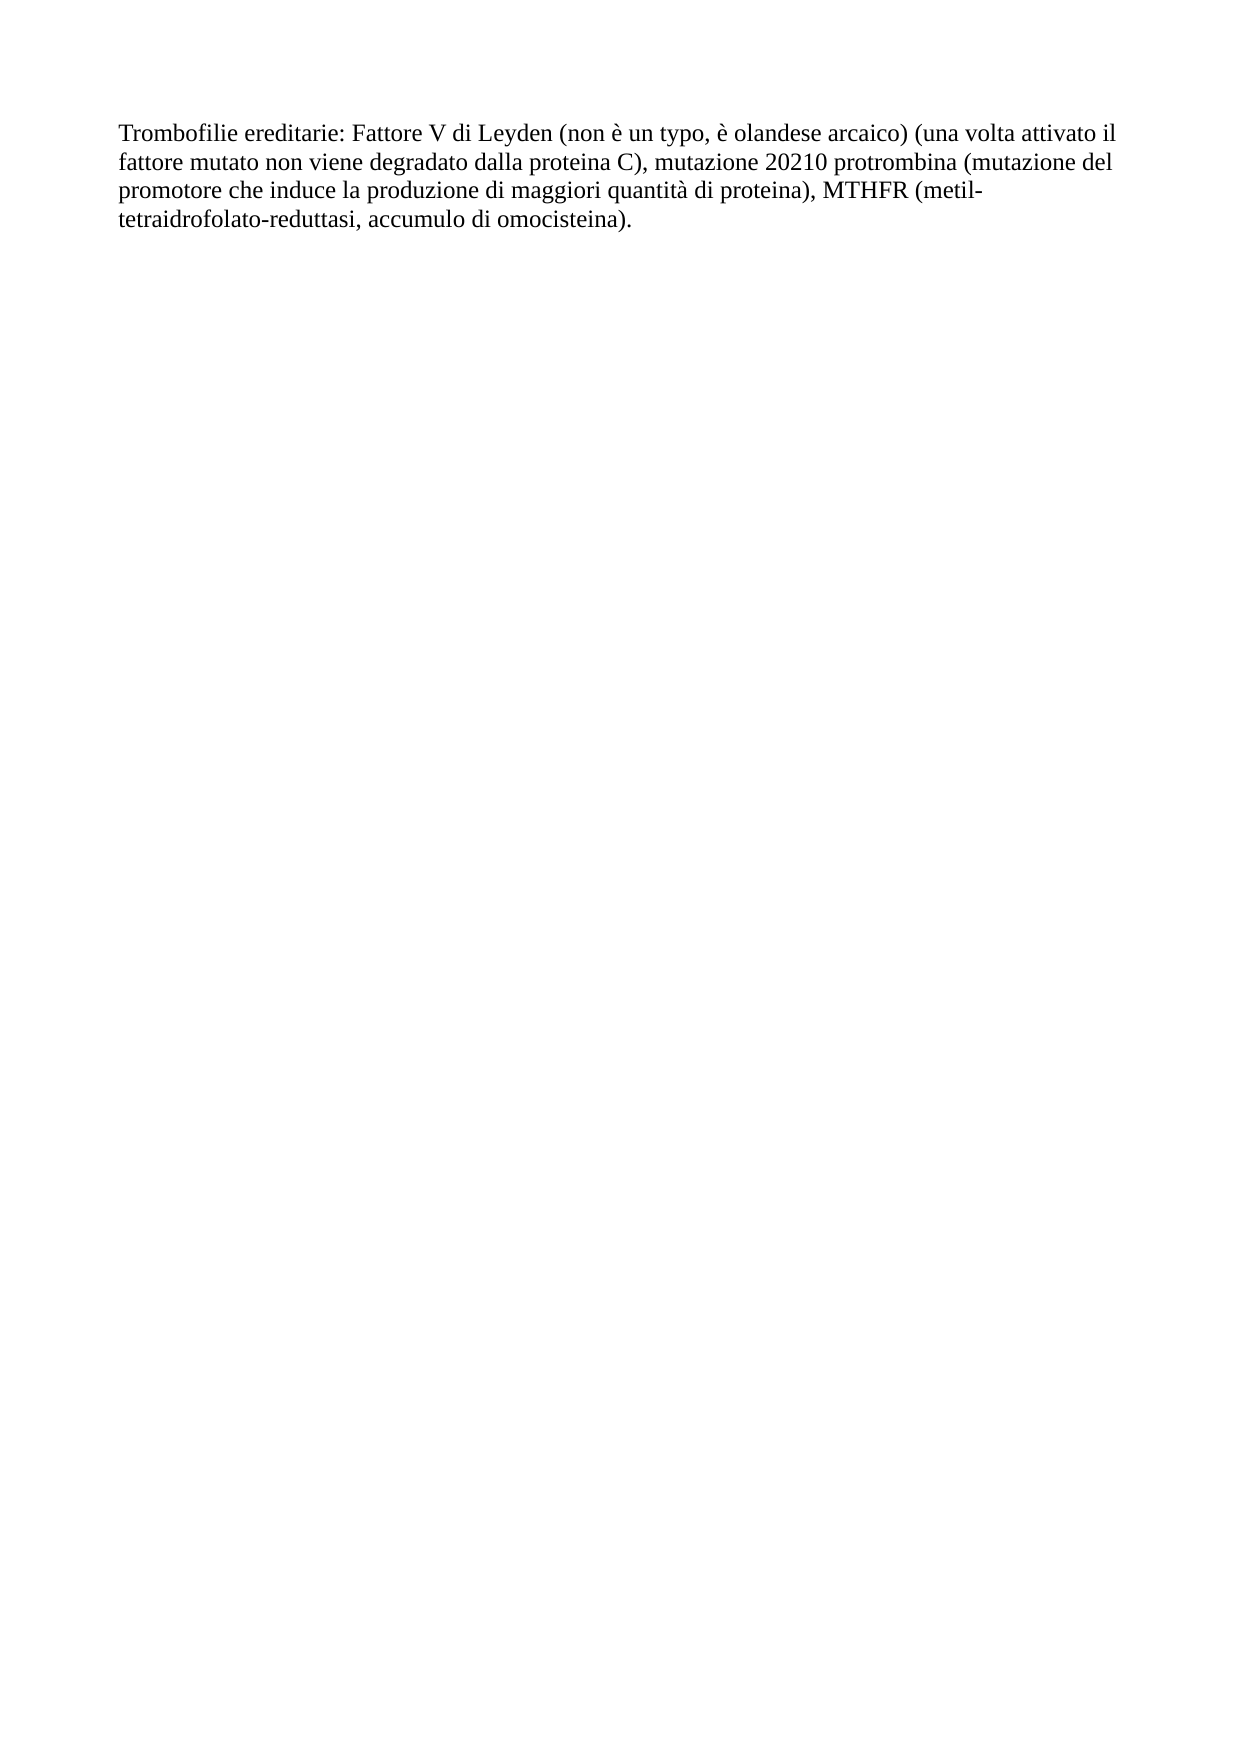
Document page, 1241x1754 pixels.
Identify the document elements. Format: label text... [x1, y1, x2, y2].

text Trombofilie ereditarie: Fattore V di Leyden (non è un typo, è olandese arcaico) (una volta attivato il fattore mutato non viene degradato dalla proteina C), mutazione 20210 protrombina (mutazione del promotore che induce la produzione di maggiori quantità di proteina), MTHFR (metil-tetraidrofolato-reduttasi, accumulo di omocisteina). [118, 118, 1122, 233]
